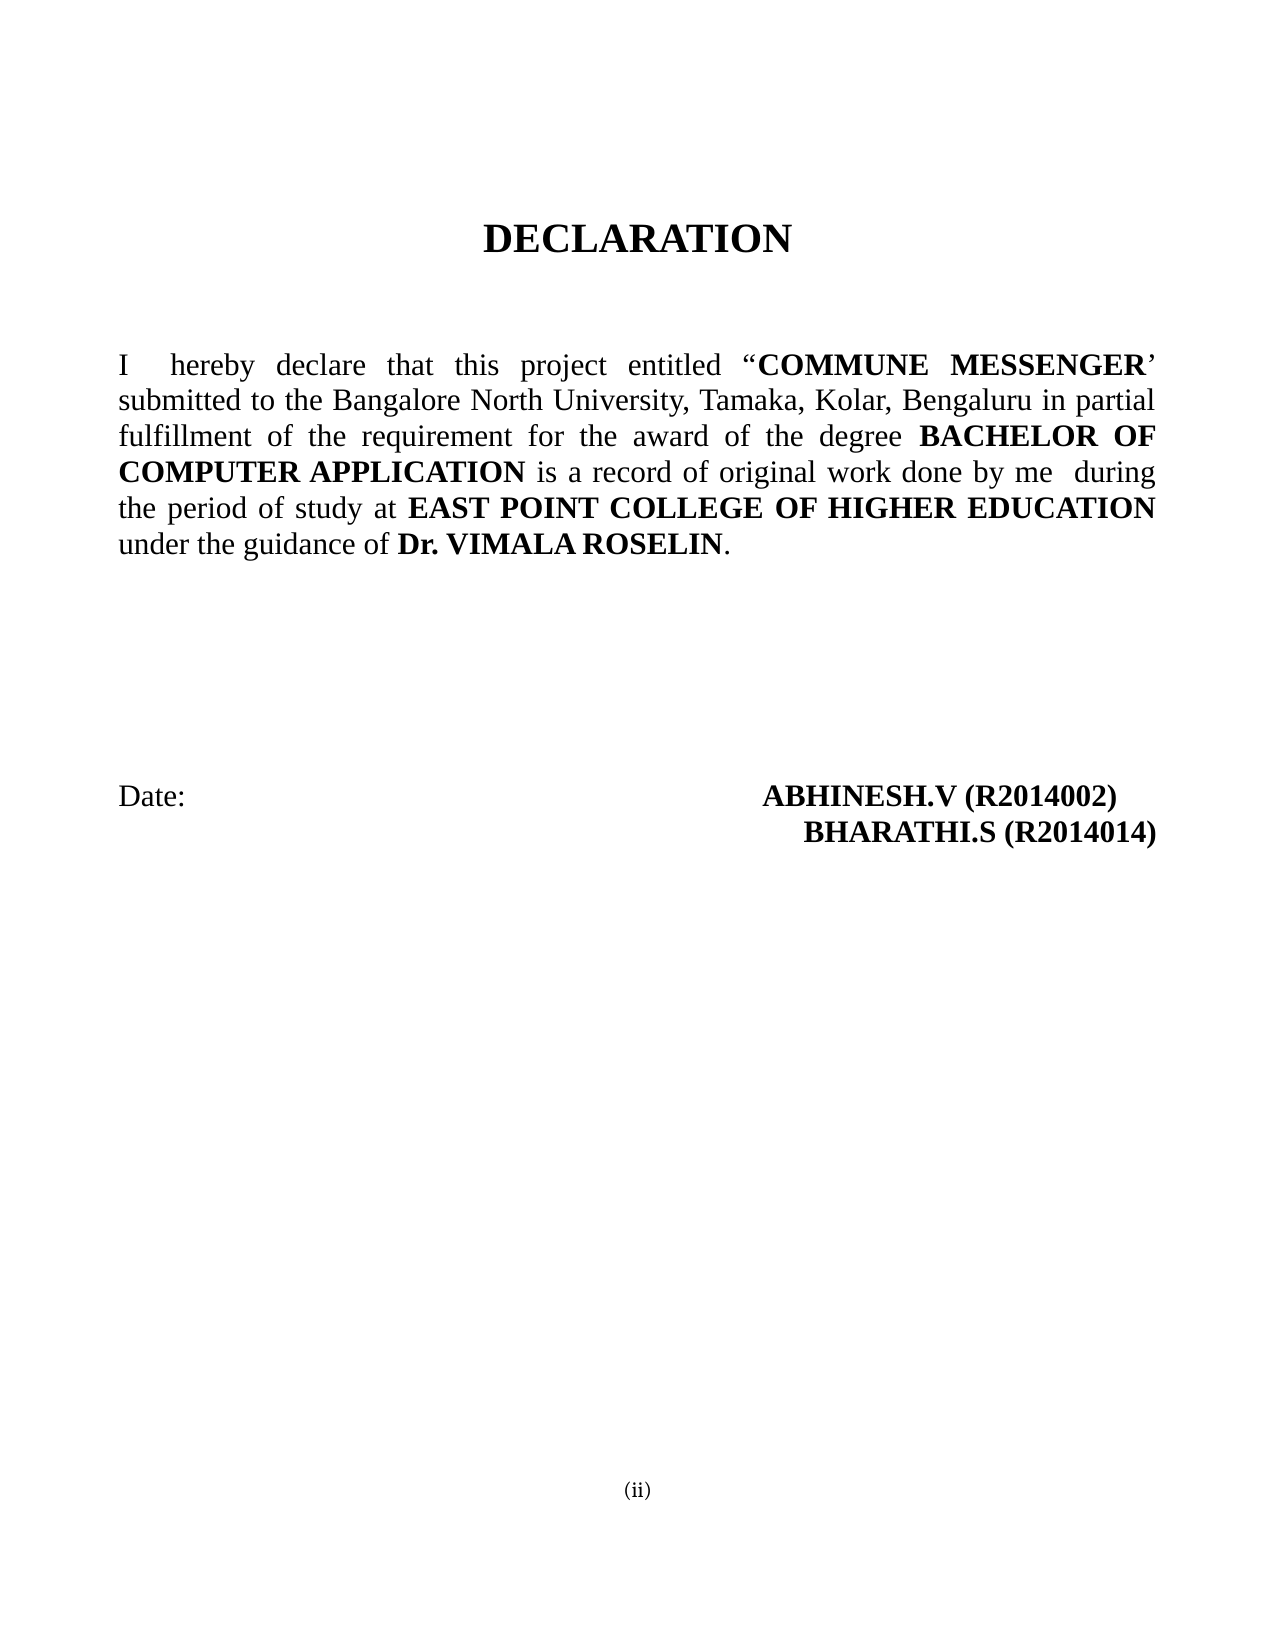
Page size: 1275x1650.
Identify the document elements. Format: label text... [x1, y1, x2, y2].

text BHARATHI.S (R2014014) [118, 813, 1157, 849]
text Date: ABHINESH.V (R2014002) [118, 777, 1157, 813]
text I hereby declare that this project entitled “COMMUNE MESSENGER’ submitted to the Bangalore North University, Tamaka, Kolar, Bengaluru in partial fulfillment of the requirement for the award of the degree BACHELOR OF COMPUTER APPLICATION is a record of original work done by me during the period of study at EAST POINT COLLEGE OF HIGHER EDUCATION under the guidance of Dr. VIMALA ROSELIN. [118, 346, 1157, 561]
text (ii) [118, 1478, 1157, 1503]
text DECLARATION [118, 214, 1157, 262]
